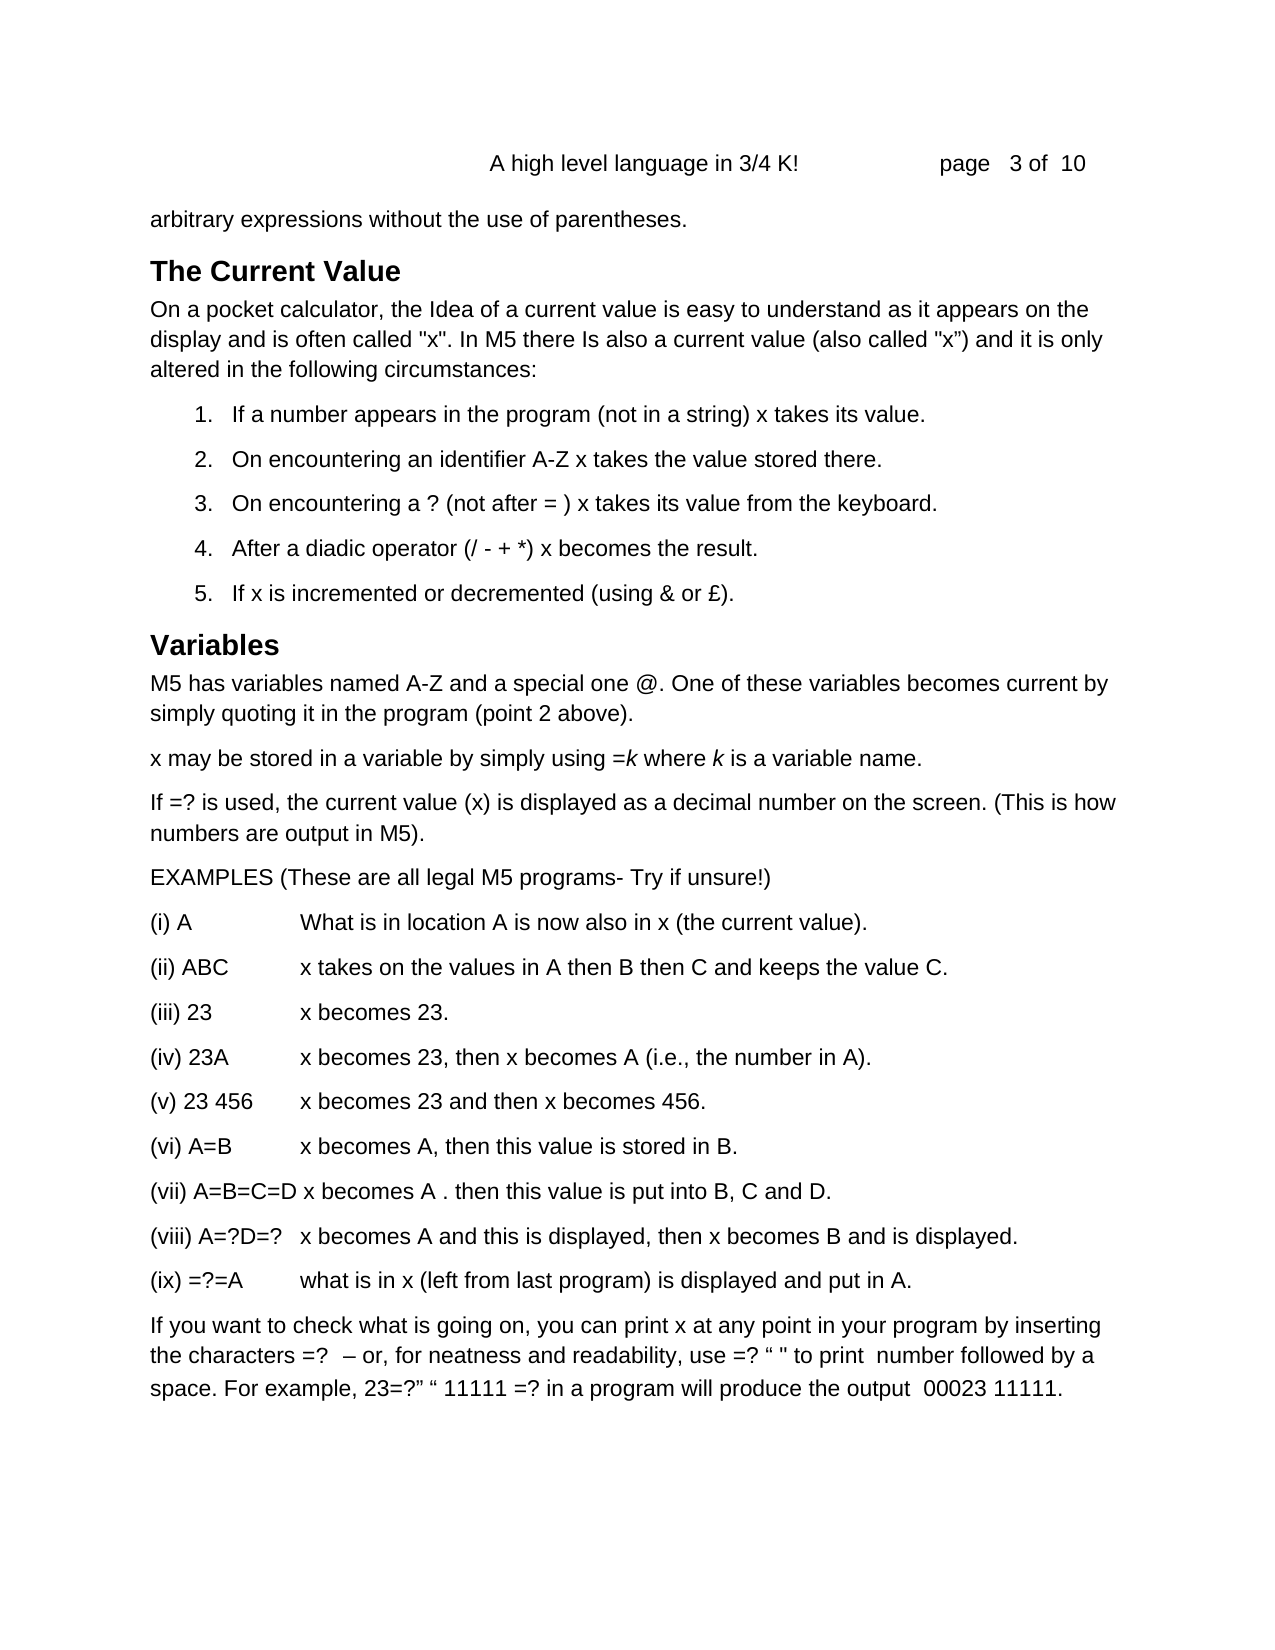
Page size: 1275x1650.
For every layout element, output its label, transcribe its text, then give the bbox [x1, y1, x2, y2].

list After a diadic operator (/ - + *) x becomes the result. [194, 535, 1125, 561]
text On a pocket calculator, the Idea of a current value is easy to understand as it appears on the display and is often called "x". In M5 there Is also a current value (also called "x”) and it is only altered in the following circumstances: [150, 296, 1125, 382]
text (v) 23 456 x becomes 23 and then x becomes 456. [150, 1088, 1125, 1115]
text (ii) ABC x takes on the values in A then B then C and keeps the value C. [150, 954, 1125, 980]
list On encountering an identifier A-Z x takes the value stored there. [194, 446, 1125, 472]
text (i) A What is in location A is now also in x (the current value). [150, 909, 1125, 936]
text (viii) A=?D=? x becomes A and this is displayed, then x becomes B and is displayed. [150, 1223, 1125, 1249]
text (ix) =?=A what is in x (left from last program) is displayed and put in A. [150, 1267, 1125, 1294]
list If a number appears in the program (not in a string) x takes its value. [194, 401, 1125, 427]
text EXAMPLES (These are all legal M5 programs- Try if unsure!) [150, 864, 1125, 891]
text (iv) 23A x becomes 23, then x becomes A (i.e., the number in A). [150, 1043, 1125, 1070]
text (vi) A=B x becomes A, then this value is stored in B. [150, 1133, 1125, 1159]
text (iii) 23 x becomes 23. [150, 999, 1125, 1025]
text If you want to check what is going on, you can print x at any point in your program by inserting the characters =? – or, for neatness and readability, use =? “ " to print number followed by a space. For example, 23=?” “ 11111 =? in a program will produce the output 00023 11111. [150, 1312, 1125, 1401]
subtitle Variables [150, 628, 1125, 661]
text (vii) A=B=C=D x becomes A . then this value is put into B, C and D. [150, 1178, 1125, 1204]
subtitle The Current Value [150, 254, 1125, 287]
text M5 has variables named A-Z and a special one @. One of these variables becomes current by simply quoting it in the program (point 2 above). [150, 669, 1125, 726]
list If x is incremented or decremented (using & or £). [194, 580, 1125, 606]
list On encountering a ? (not after = ) x takes its value from the keyboard. [194, 490, 1125, 517]
text If =? is used, the current value (x) is displayed as a decimal number on the screen. (This is how numbers are output in M5). [150, 789, 1125, 846]
text arbitrary expressions without the use of parentheses. [150, 206, 1125, 232]
text x may be stored in a variable by simply using =k where k is a variable name. [150, 744, 1125, 771]
